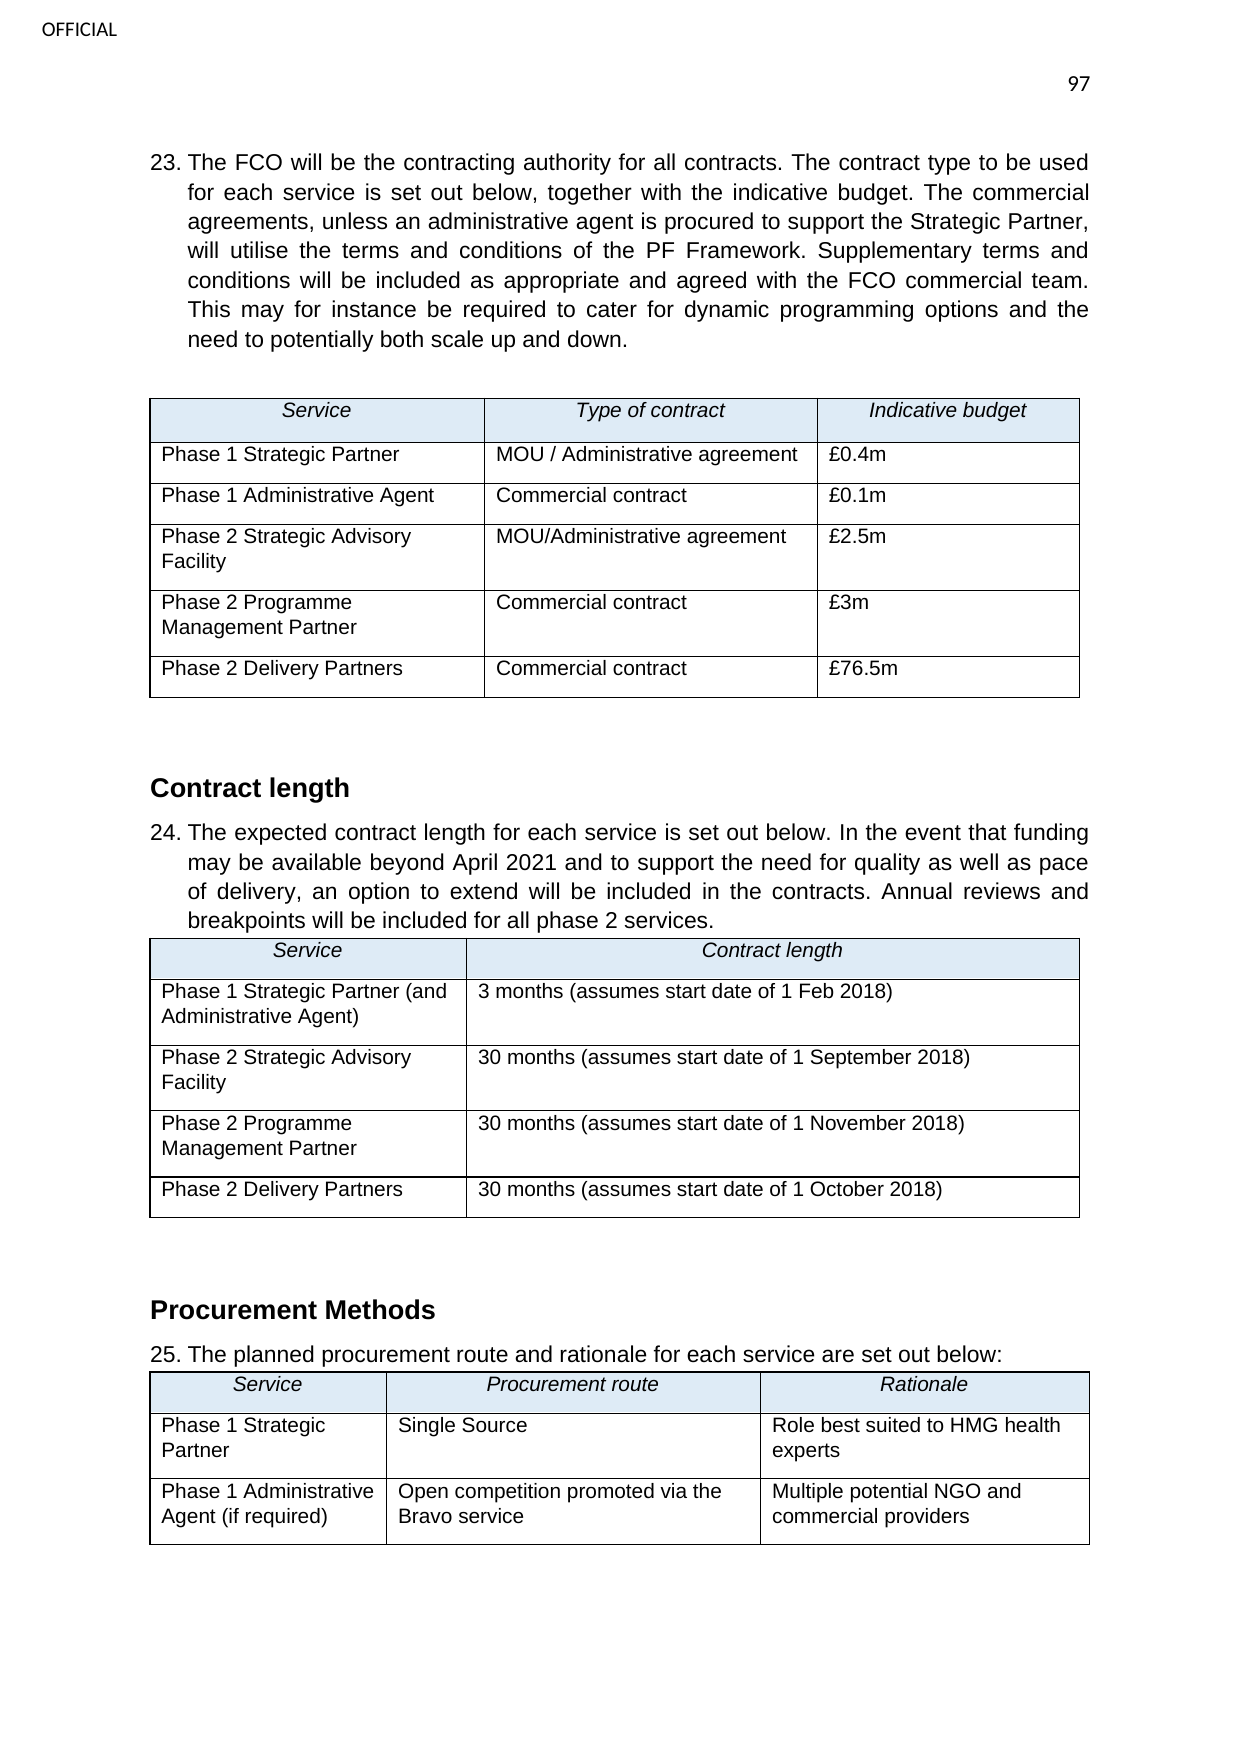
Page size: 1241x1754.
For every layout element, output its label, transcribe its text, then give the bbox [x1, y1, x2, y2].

table_cell Phase 1 Strategic Partner [151, 443, 484, 483]
table_header Procurement route [387, 1373, 760, 1412]
table_cell Phase 2 Strategic Advisory Facility [151, 1046, 466, 1110]
table_cell MOU / Administrative agreement [485, 443, 817, 483]
table_cell £76.5m [818, 657, 1079, 697]
list The FCO will be the contracting authority for all contracts. The contract type to be used for each service is set out below, together with the indicative budget. The commercial agreements, unless an administrative agent is procured to support the Strategic Partner, will utilise the terms and conditions of the PF Framework. Supplementary terms and conditions will be included as appropriate and agreed with the FCO commercial team. This may for instance be required to cater for dynamic programming options and the need to potentially both scale up and down. [150, 150, 1090, 352]
table_header Type of contract [485, 399, 817, 442]
table_cell £0.4m [818, 443, 1079, 483]
table_cell Commercial contract [485, 484, 817, 524]
table_cell Open competition promoted via the Bravo service [387, 1479, 760, 1544]
table_header Rationale [761, 1373, 1089, 1412]
table_header Service [151, 939, 466, 978]
table_cell Phase 2 Programme Management Partner [151, 1111, 466, 1176]
subtitle Contract length [150, 773, 1090, 804]
table_cell Phase 2 Delivery Partners [151, 1178, 466, 1217]
list The planned procurement route and rationale for each service are set out below: [150, 1342, 1090, 1368]
table_cell 30 months (assumes start date of 1 September 2018) [467, 1046, 1079, 1110]
table_cell Single Source [387, 1414, 760, 1478]
table_cell Phase 1 Strategic Partner [151, 1414, 386, 1478]
table_cell Role best suited to HMG health experts [761, 1414, 1089, 1478]
table_header Indicative budget [818, 399, 1079, 442]
table_cell Phase 2 Strategic Advisory Facility [151, 525, 484, 590]
table_header Service [151, 399, 484, 442]
table_cell Phase 1 Administrative Agent (if required) [151, 1479, 386, 1544]
list The expected contract length for each service is set out below. In the event that funding may be available beyond April 2021 and to support the need for quality as well as pace of delivery, an option to extend will be included in the contracts. Annual reviews and breakpoints will be included for all phase 2 services. [150, 820, 1090, 934]
table_cell Phase 2 Delivery Partners [151, 657, 484, 697]
table_header Service [151, 1373, 386, 1412]
table_cell Commercial contract [485, 591, 817, 656]
table_cell Multiple potential NGO and commercial providers [761, 1479, 1089, 1544]
table_cell £3m [818, 591, 1079, 656]
subtitle Procurement Methods [150, 1295, 1090, 1325]
table_cell MOU/Administrative agreement [485, 525, 817, 590]
table_cell 3 months (assumes start date of 1 Feb 2018) [467, 980, 1079, 1044]
table_cell 30 months (assumes start date of 1 November 2018) [467, 1111, 1079, 1176]
table_header Contract length [467, 939, 1079, 978]
table_cell £2.5m [818, 525, 1079, 590]
table_cell Commercial contract [485, 657, 817, 697]
table_cell Phase 1 Strategic Partner (and Administrative Agent) [151, 980, 466, 1044]
table_cell £0.1m [818, 484, 1079, 524]
table_cell Phase 2 Programme Management Partner [151, 591, 484, 656]
table_cell Phase 1 Administrative Agent [151, 484, 484, 524]
table_cell 30 months (assumes start date of 1 October 2018) [467, 1178, 1079, 1217]
